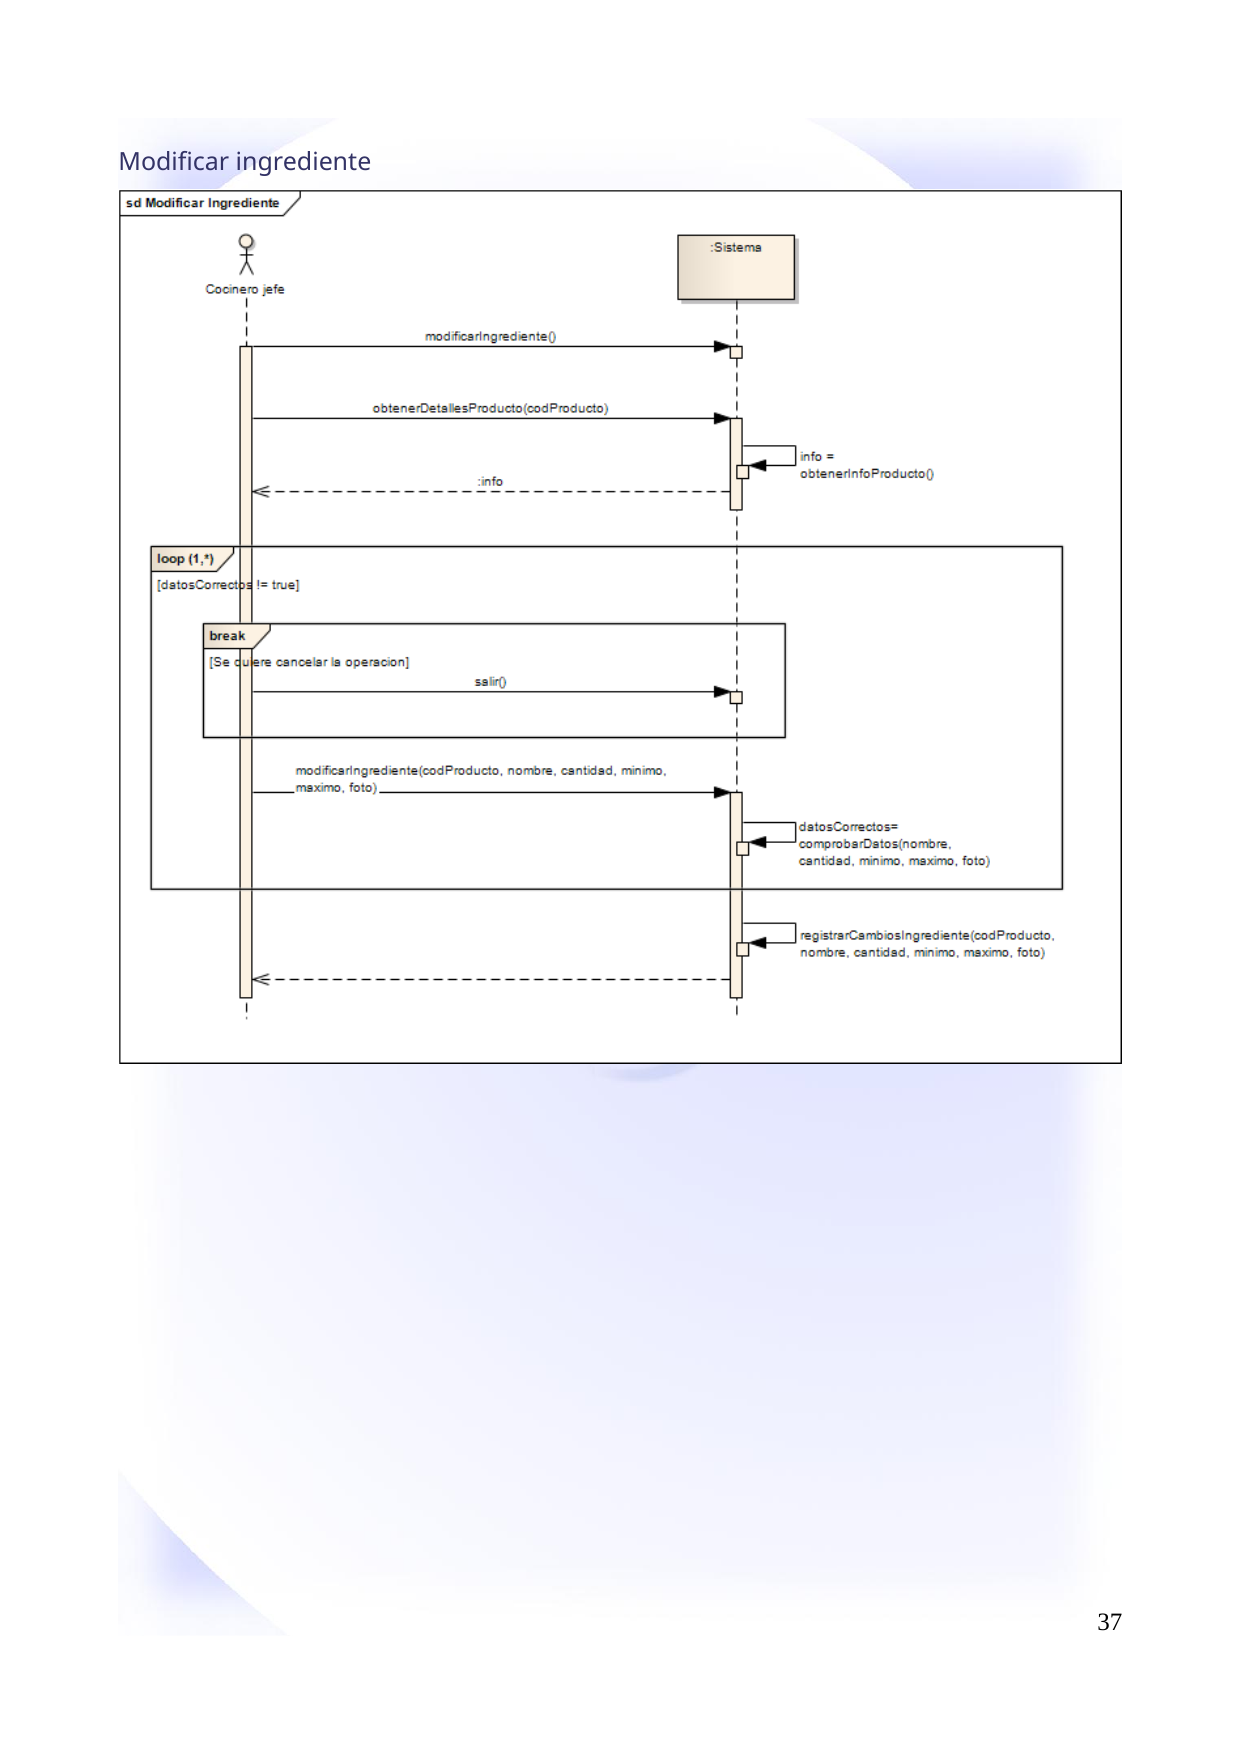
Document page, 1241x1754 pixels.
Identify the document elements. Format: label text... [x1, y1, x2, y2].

picture [118, 118, 1122, 143]
picture [118, 177, 1122, 1636]
subtitle Modificar ingrediente [118, 143, 1122, 177]
